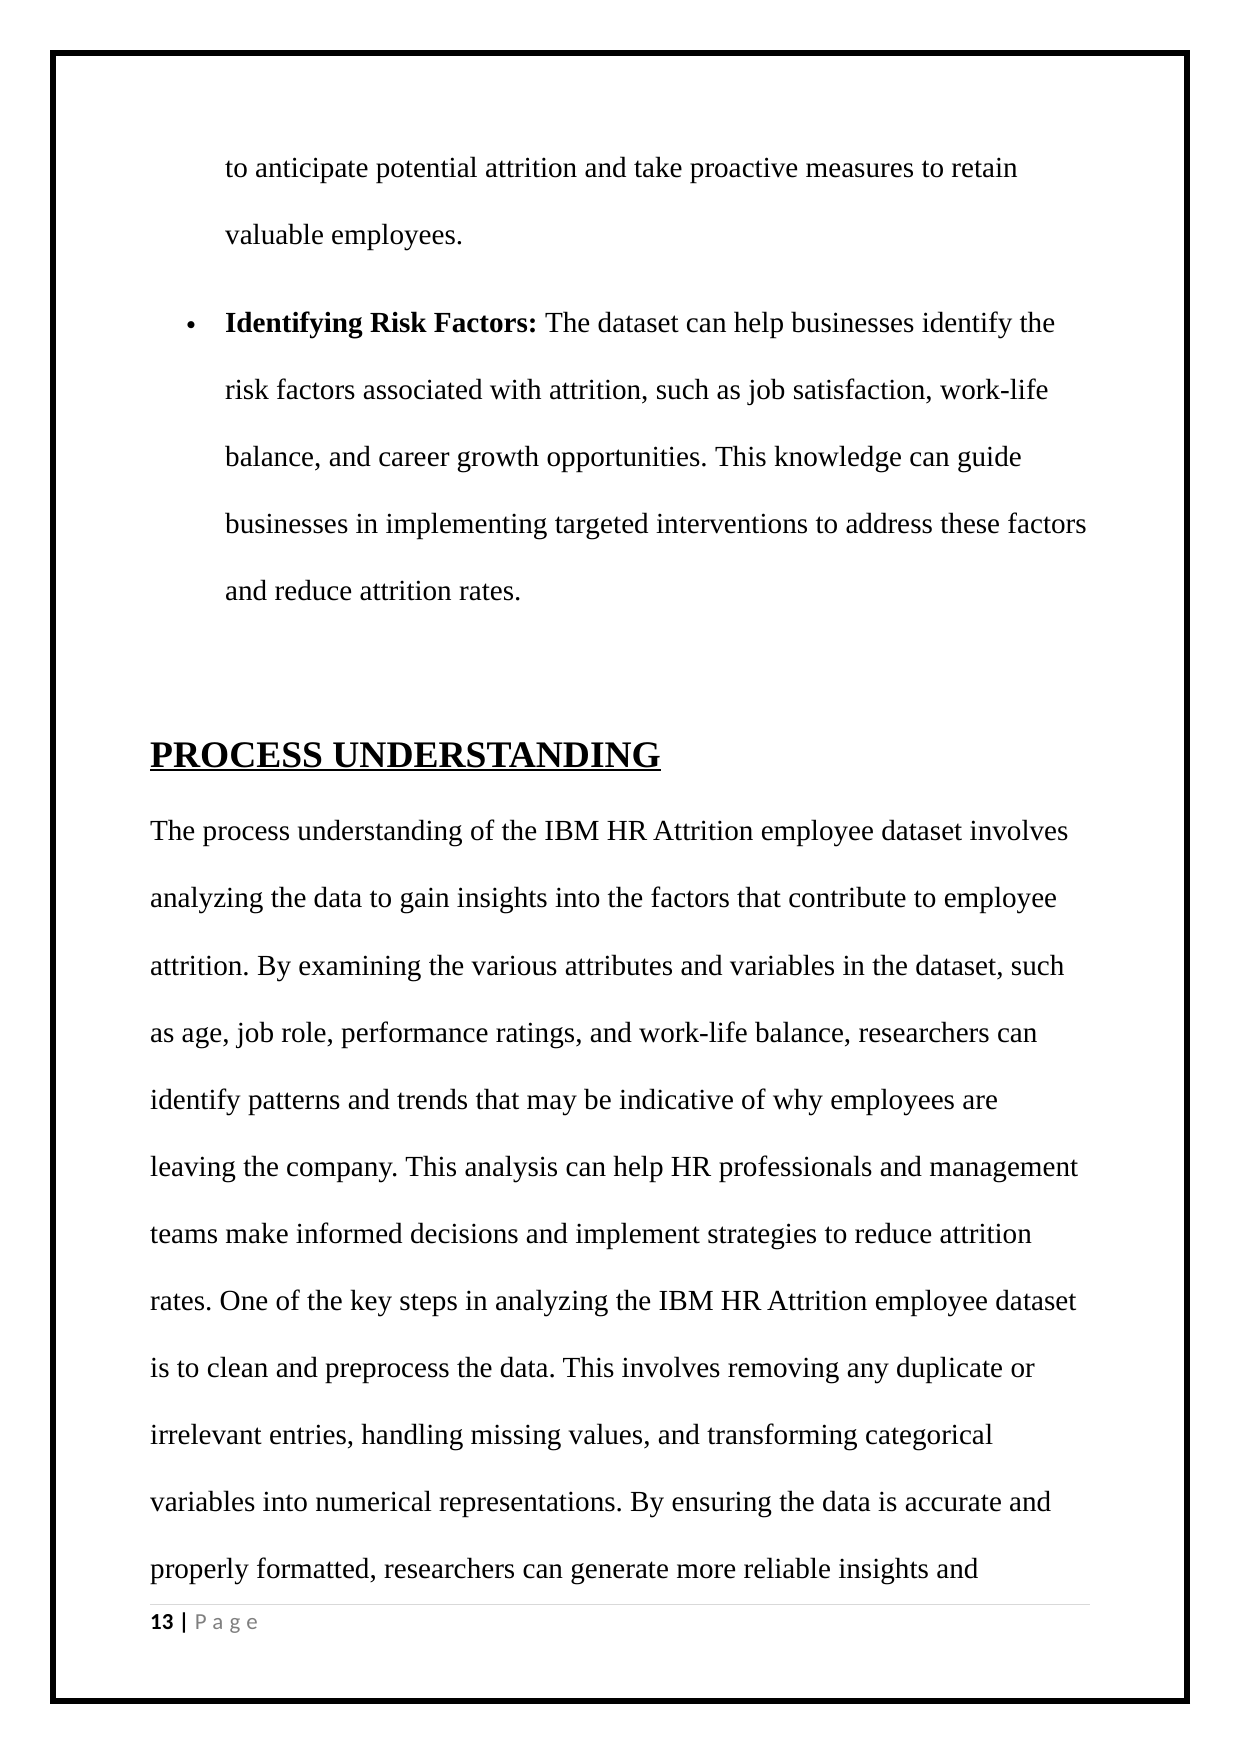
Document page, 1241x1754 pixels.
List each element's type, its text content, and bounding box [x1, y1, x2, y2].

list Identifying Risk Factors: The dataset can help businesses identify the risk factors associated with attrition, such as job satisfaction, work-life balance, and career growth opportunities. This knowledge can guide businesses in implementing targeted interventions to address these factors and reduce attrition rates. [187, 305, 1090, 607]
list to anticipate potential attrition and take proactive measures to retain valuable employees. [187, 150, 1090, 251]
text The process understanding of the IBM HR Attrition employee dataset involves analyzing the data to gain insights into the factors that contribute to employee attrition. By examining the various attributes and variables in the dataset, such as age, job role, performance ratings, and work-life balance, researchers can identify patterns and trends that may be indicative of why employees are leaving the company. This analysis can help HR professionals and management teams make informed decisions and implement strategies to reduce attrition rates. One of the key steps in analyzing the IBM HR Attrition employee dataset is to clean and preprocess the data. This involves removing any duplicate or irrelevant entries, handling missing values, and transforming categorical variables into numerical representations. By ensuring the data is accurate and properly formatted, researchers can generate more reliable insights and [150, 813, 1090, 1585]
text PROCESS UNDERSTANDING [150, 732, 1090, 775]
